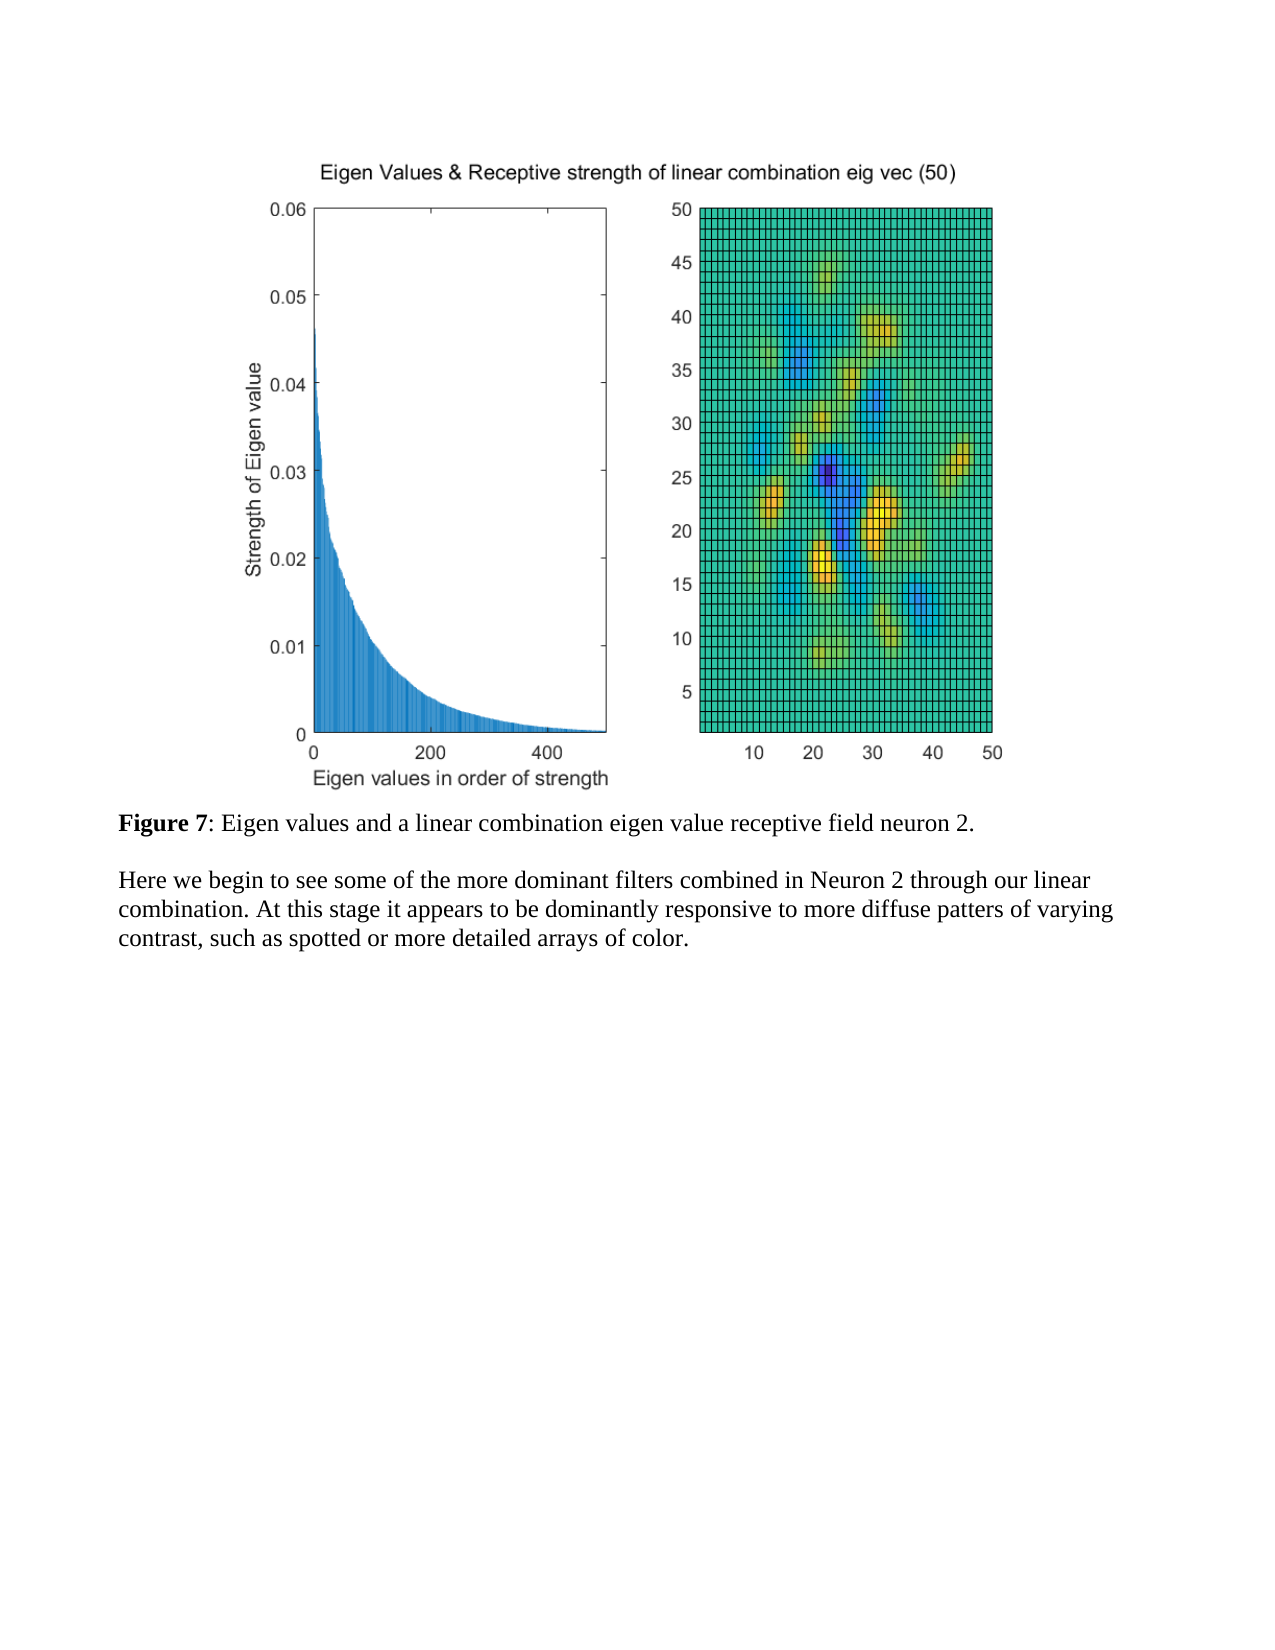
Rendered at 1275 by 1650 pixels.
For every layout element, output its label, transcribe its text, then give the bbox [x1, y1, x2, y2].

text Here we begin to see some of the more dominant filters combined in Neuron 2 through our linear combination. At this stage it appears to be dominantly responsive to more diffuse patters of varying contrast, such as spotted or more detailed arrays of color. [118, 866, 1157, 952]
text Figure 7: Eigen values and a linear combination eigen value receptive field neuron 2. [118, 808, 1157, 837]
